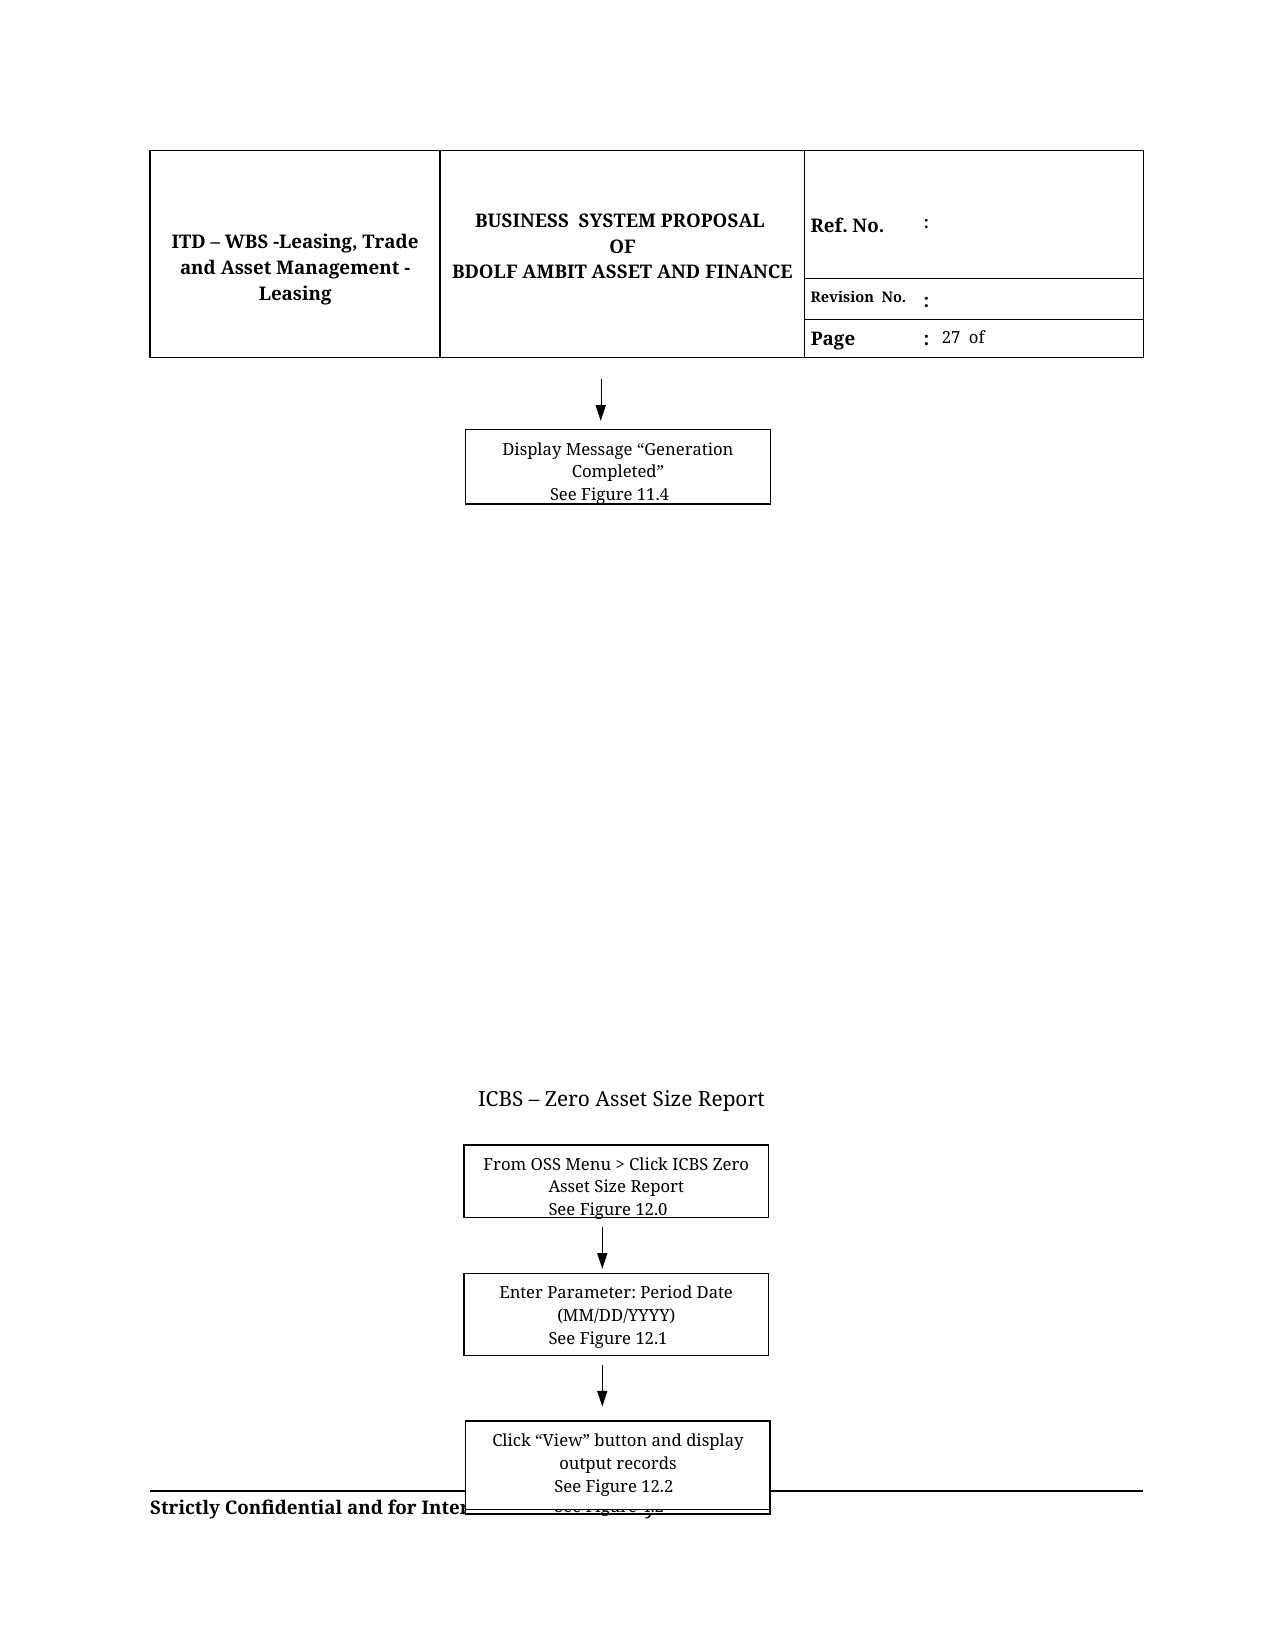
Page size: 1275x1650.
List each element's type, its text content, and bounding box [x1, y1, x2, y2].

text ICBS – Zero Asset Size Report [150, 1084, 1143, 1112]
